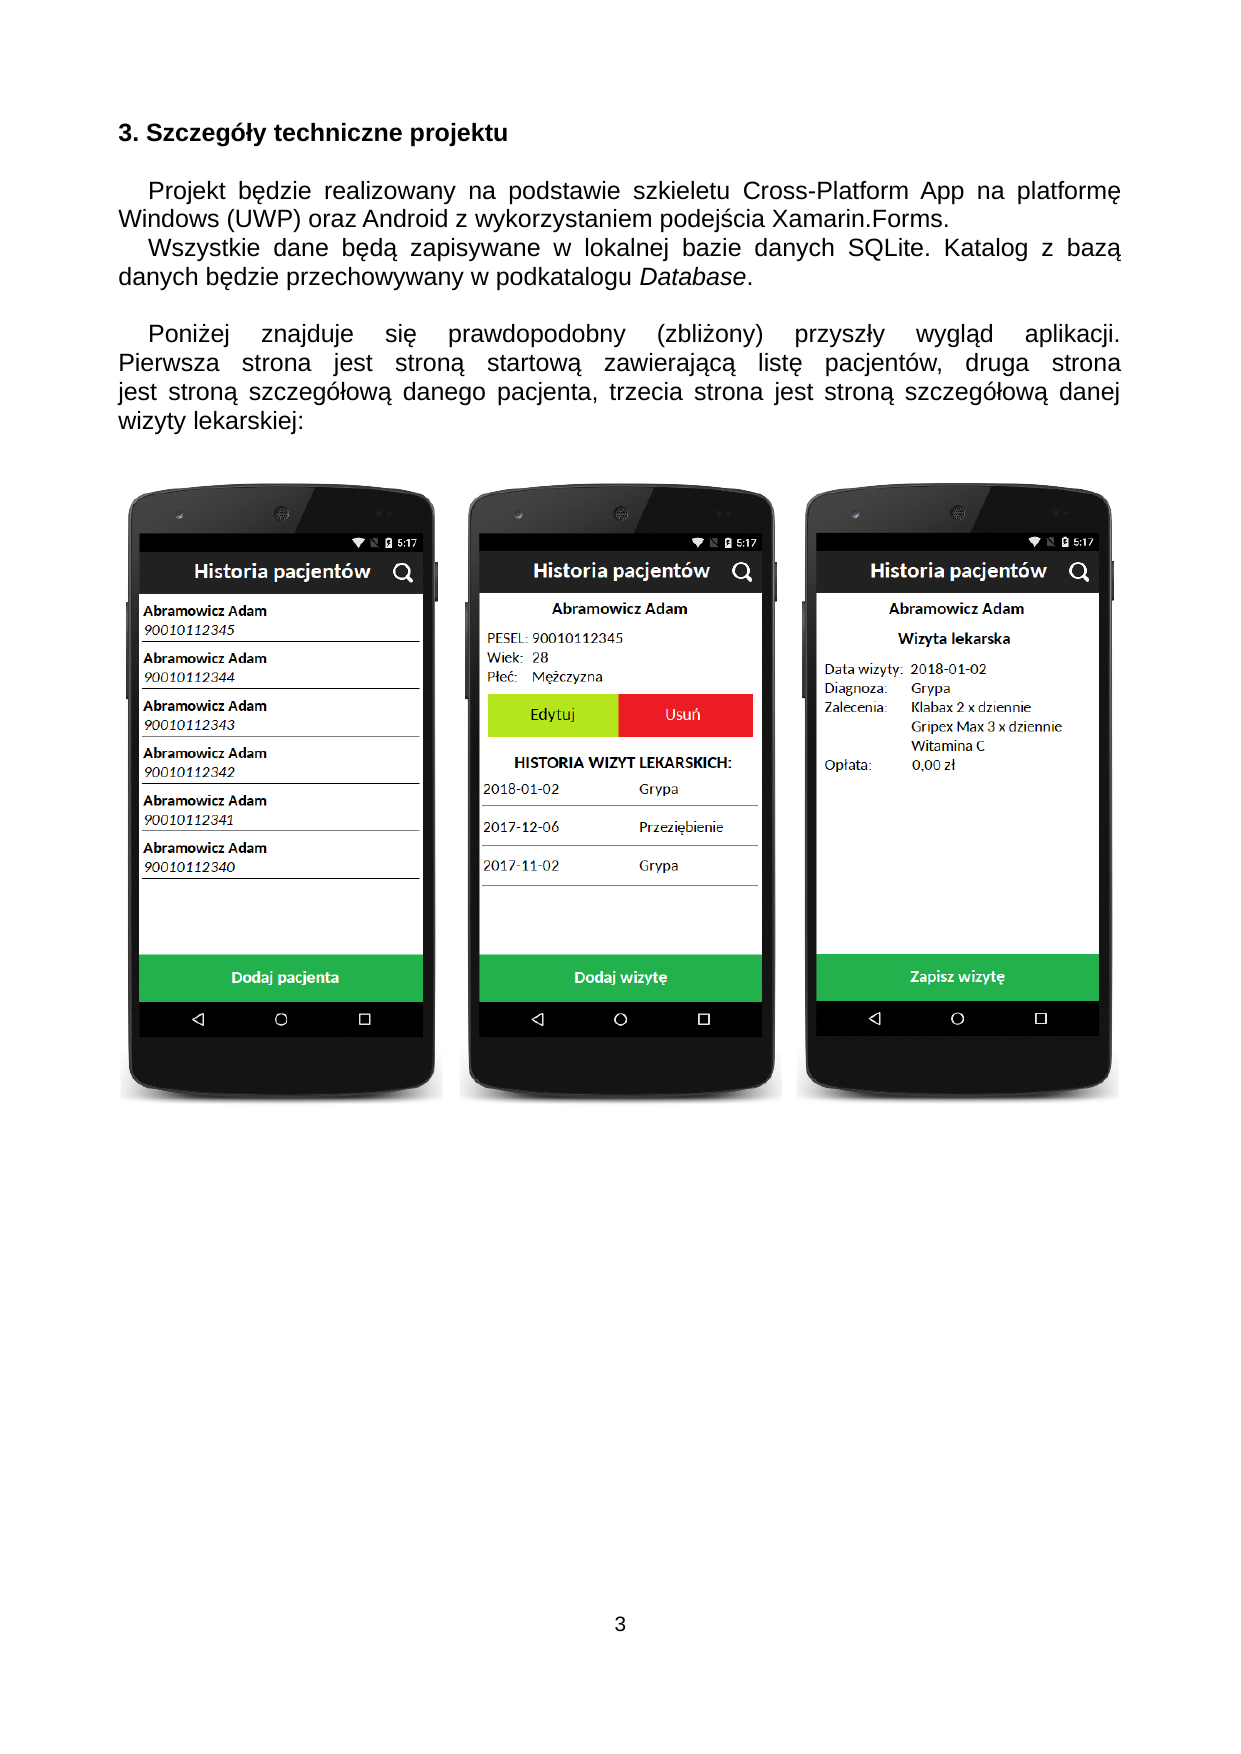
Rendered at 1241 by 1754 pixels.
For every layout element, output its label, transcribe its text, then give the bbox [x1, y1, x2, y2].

text Projekt będzie realizowany na podstawie szkieletu Cross-Platform App na platformę Windows (UWP) oraz Android z wykorzystaniem podejścia Xamarin.Forms. [118, 176, 1122, 233]
picture [118, 469, 1123, 1108]
text 3. Szczegóły techniczne projektu [118, 118, 1122, 147]
text Poniżej znajduje się prawdopodobny (zbliżony) przyszły wygląd aplikacji. Pierwsza strona jest stroną startową zawierającą listę pacjentów, druga strona jest stroną szczegółową danego pacjenta, trzecia strona jest stroną szczegółową danej wizyty lekarskiej: [118, 319, 1122, 434]
text Wszystkie dane będą zapisywane w lokalnej bazie danych SQLite. Katalog z bazą danych będzie przechowywany w podkatalogu Database. [118, 233, 1122, 291]
